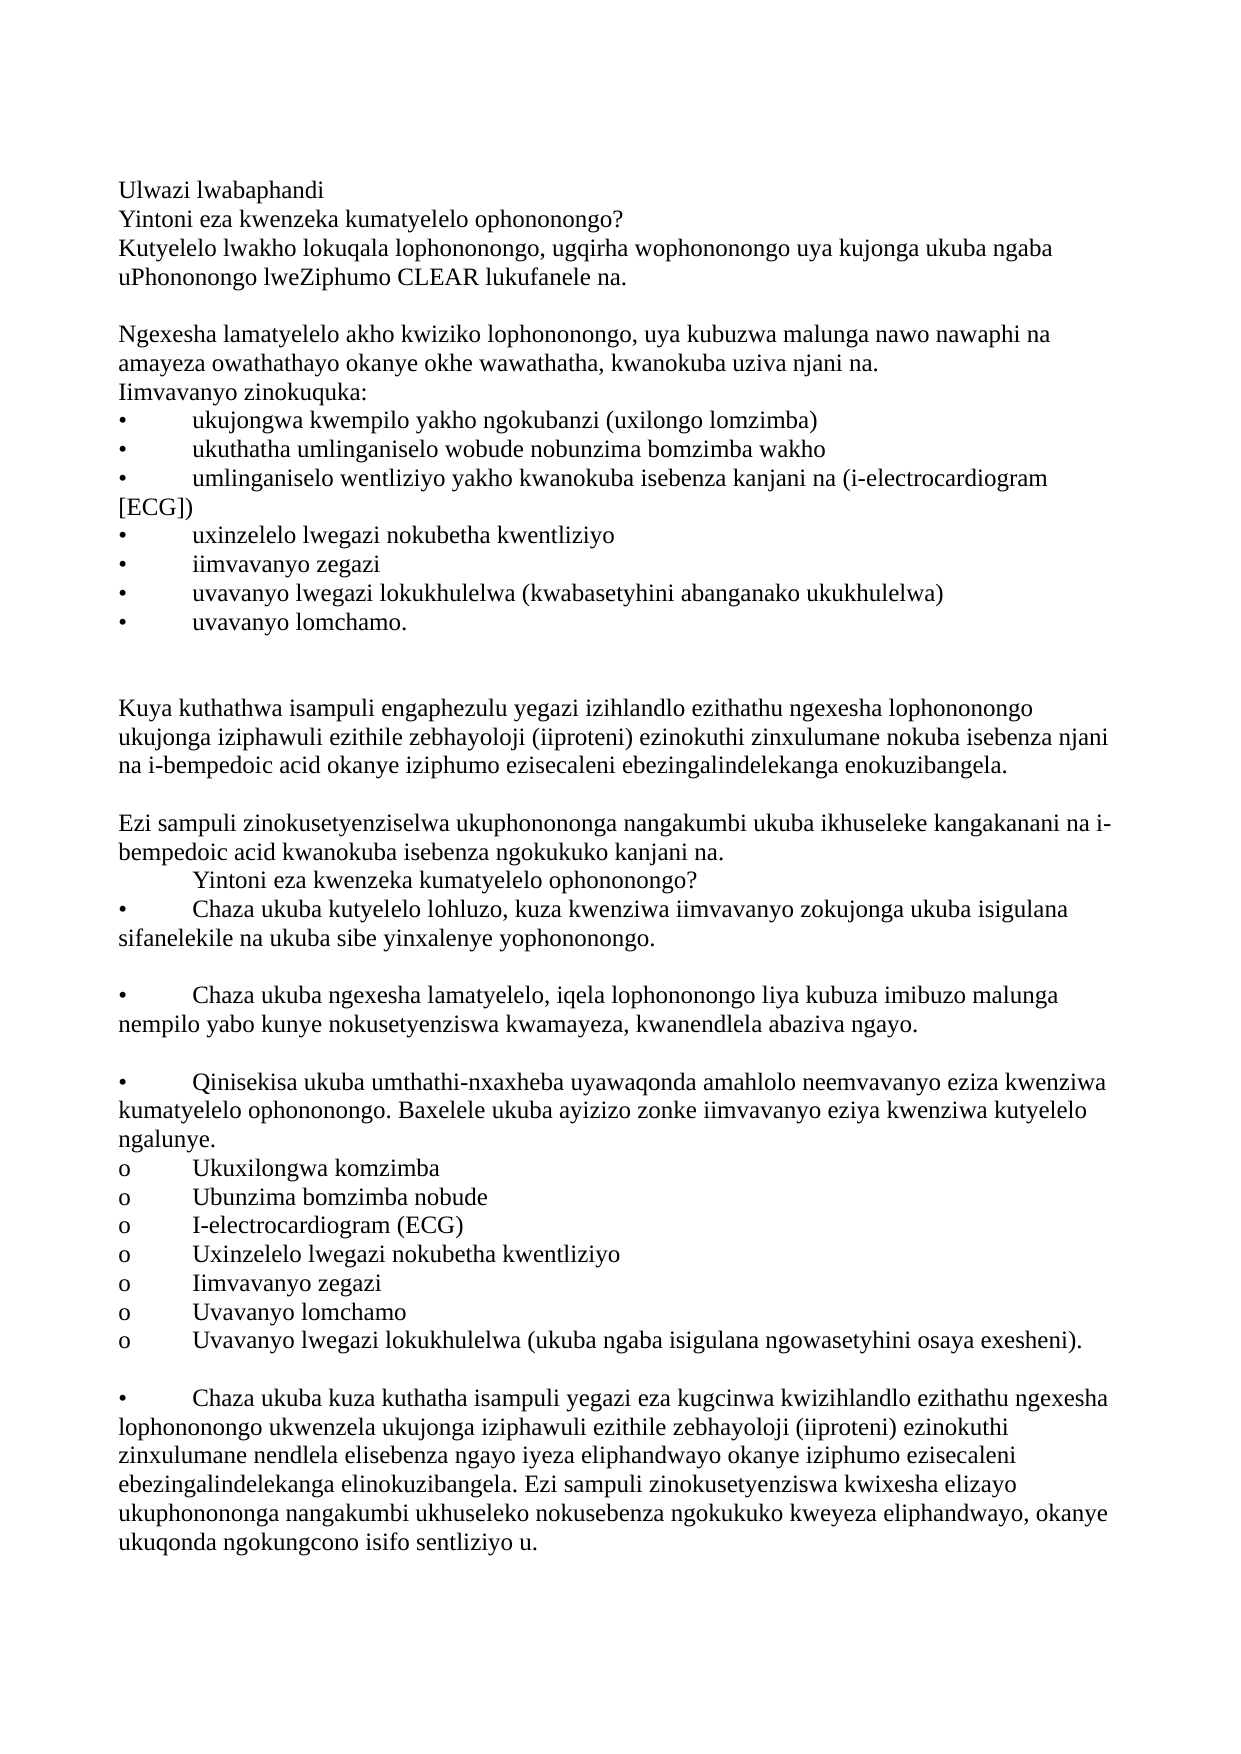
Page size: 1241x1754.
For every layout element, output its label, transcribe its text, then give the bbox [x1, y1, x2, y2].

text Ulwazi lwabaphandi [118, 176, 1122, 204]
text • Chaza ukuba kuza kuthatha isampuli yegazi eza kugcinwa kwizihlandlo ezithathu ngexesha lophononongo ukwenzela ukujonga iziphawuli ezithile zebhayoloji (iiproteni) ezinokuthi zinxulumane nendlela elisebenza ngayo iyeza eliphandwayo okanye iziphumo ezisecaleni ebezingalindelekanga elinokuzibangela. Ezi sampuli zinokusetyenziswa kwixesha elizayo ukuphonononga nangakumbi ukhuseleko nokusebenza ngokukuko kweyeza eliphandwayo, okanye ukuqonda ngokungcono isifo sentliziyo u. [118, 1383, 1122, 1556]
text o Uxinzelelo lwegazi nokubetha kwentliziyo [118, 1239, 1122, 1268]
text Yintoni eza kwenzeka kumatyelelo ophononongo? [118, 866, 1122, 894]
text Yintoni eza kwenzeka kumatyelelo ophononongo? [118, 204, 1122, 233]
text Kuya kuthathwa isampuli engaphezulu yegazi izihlandlo ezithathu ngexesha lophononongo ukujonga iziphawuli ezithile zebhayoloji (iiproteni) ezinokuthi zinxulumane nokuba isebenza njani na i-bempedoic acid okanye iziphumo ezisecaleni ebezingalindelekanga enokuzibangela. [118, 693, 1122, 779]
text Ezi sampuli zinokusetyenziselwa ukuphonononga nangakumbi ukuba ikhuseleke kangakanani na i-bempedoic acid kwanokuba isebenza ngokukuko kanjani na. [118, 808, 1122, 866]
text o Uvavanyo lomchamo [118, 1297, 1122, 1326]
text • Qinisekisa ukuba umthathi-nxaxheba uyawaqonda amahlolo neemvavanyo eziza kwenziwa kumatyelelo ophononongo. Baxelele ukuba ayizizo zonke iimvavanyo eziya kwenziwa kutyelelo ngalunye. [118, 1067, 1122, 1153]
text • iimvavanyo zegazi [118, 549, 1122, 578]
text • uvavanyo lwegazi lokukhulelwa (kwabasetyhini abanganako ukukhulelwa) [118, 578, 1122, 607]
text o Ukuxilongwa komzimba [118, 1153, 1122, 1182]
text • uxinzelelo lwegazi nokubetha kwentliziyo [118, 521, 1122, 549]
text o Iimvavanyo zegazi [118, 1268, 1122, 1297]
text • umlinganiselo wentliziyo yakho kwanokuba isebenza kanjani na (i-electrocardiogram [ECG]) [118, 463, 1122, 521]
text • Chaza ukuba kutyelelo lohluzo, kuza kwenziwa iimvavanyo zokujonga ukuba isigulana sifanelekile na ukuba sibe yinxalenye yophononongo. [118, 894, 1122, 952]
text Kutyelelo lwakho lokuqala lophononongo, ugqirha wophononongo uya kujonga ukuba ngaba uPhononongo lweZiphumo CLEAR lukufanele na. [118, 233, 1122, 291]
text • Chaza ukuba ngexesha lamatyelelo, iqela lophononongo liya kubuza imibuzo malunga nempilo yabo kunye nokusetyenziswa kwamayeza, kwanendlela abaziva ngayo. [118, 981, 1122, 1038]
text • ukuthatha umlinganiselo wobude nobunzima bomzimba wakho [118, 434, 1122, 463]
text o I-electrocardiogram (ECG) [118, 1211, 1122, 1239]
text o Uvavanyo lwegazi lokukhulelwa (ukuba ngaba isigulana ngowasetyhini osaya exesheni). [118, 1326, 1122, 1354]
text • ukujongwa kwempilo yakho ngokubanzi (uxilongo lomzimba) [118, 406, 1122, 434]
text o Ubunzima bomzimba nobude [118, 1182, 1122, 1211]
text Iimvavanyo zinokuquka: [118, 377, 1122, 406]
text • uvavanyo lomchamo. [118, 607, 1122, 636]
text Ngexesha lamatyelelo akho kwiziko lophononongo, uya kubuzwa malunga nawo nawaphi na amayeza owathathayo okanye okhe wawathatha, kwanokuba uziva njani na. [118, 319, 1122, 377]
